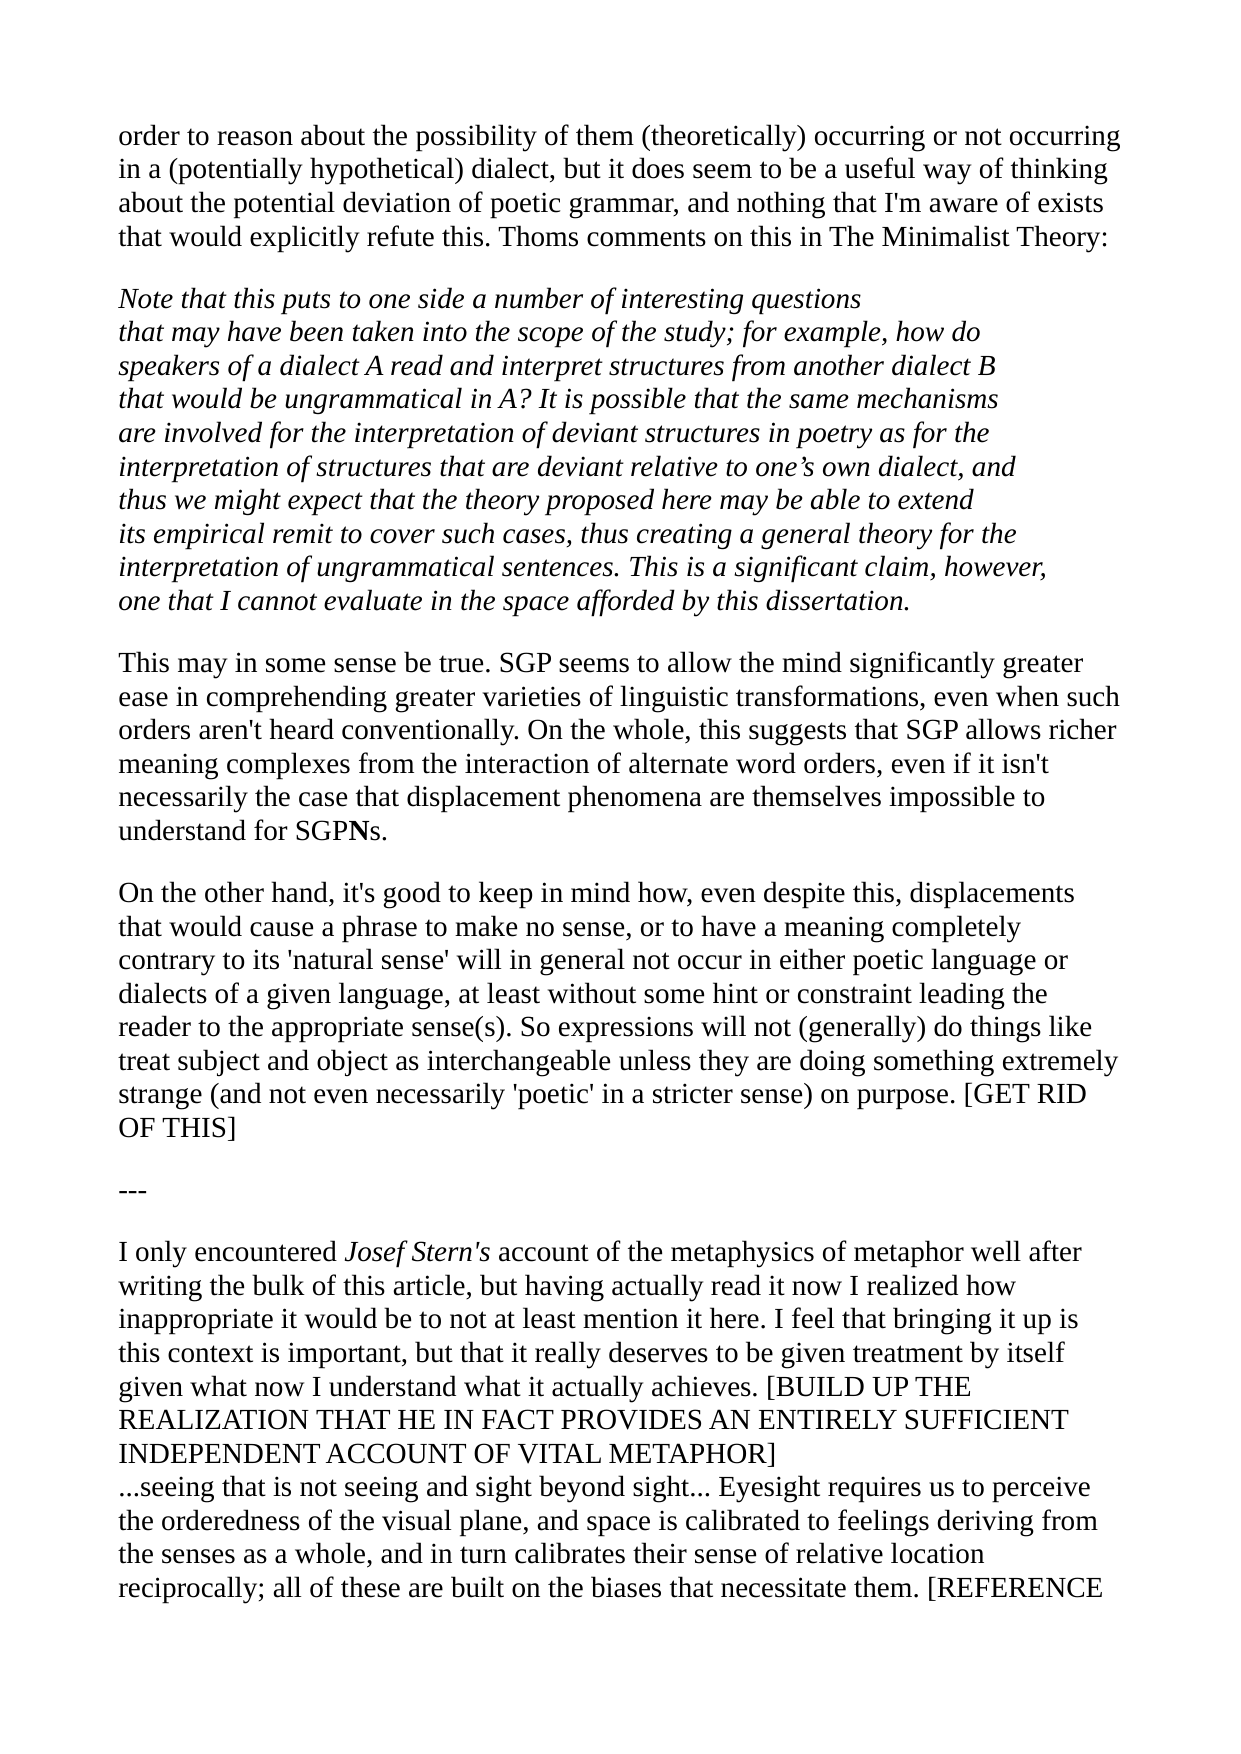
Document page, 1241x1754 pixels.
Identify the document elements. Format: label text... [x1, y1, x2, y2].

text Note that this puts to one side a number of interesting questions [118, 281, 1122, 314]
text one that I cannot evaluate in the space afforded by this dissertation. [118, 583, 1122, 616]
text interpretation of ungrammatical sentences. This is a significant claim, however, [118, 549, 1122, 583]
text This may in some sense be true. SGP seems to allow the mind significantly greater ease in comprehending greater varieties of linguistic transformations, even when such orders aren't heard conventionally. On the whole, this suggests that SGP allows richer meaning complexes from the interaction of alternate word orders, even if it isn't necessarily the case that displacement phenomena are themselves impossible to understand for SGPNs. [118, 645, 1122, 846]
text are involved for the interpretation of deviant structures in poetry as for the [118, 415, 1122, 449]
text On the other hand, it's good to keep in mind how, even despite this, displacements that would cause a phrase to make no sense, or to have a meaning completely contrary to its 'natural sense' will in general not occur in either poetic language or dialects of a given language, at least without some hint or constraint leading the reader to the appropriate sense(s). So expressions will not (generally) do things like treat subject and object as interchangeable unless they are doing something extremely strange (and not even necessarily 'poetic' in a stricter sense) on purpose. [GET RID OF THIS] [118, 875, 1122, 1143]
text thus we might expect that the theory proposed here may be able to extend [118, 482, 1122, 516]
text I only encountered Josef Stern's account of the metaphysics of metaphor well after writing the bulk of this article, but having actually read it now I realized how inappropriate it would be to not at least mention it here. I feel that bringing it up is this context is important, but that it really deserves to be given treatment by itself given what now I understand what it actually achieves. [BUILD UP THE REALIZATION THAT HE IN FACT PROVIDES AN ENTIRELY SUFFICIENT INDEPENDENT ACCOUNT OF VITAL METAPHOR] [118, 1234, 1122, 1469]
text --- [118, 1172, 1122, 1206]
text speakers of a dialect A read and interpret structures from another dialect B [118, 348, 1122, 382]
text ...seeing that is not seeing and sight beyond sight... Eyesight requires us to perceive the orderedness of the visual plane, and space is calibrated to feelings deriving from the senses as a whole, and in turn calibrates their sense of relative location reciprocally; all of these are built on the biases that necessitate them. [REFERENCE [118, 1469, 1122, 1603]
text interpretation of structures that are deviant relative to one’s own dialect, and [118, 449, 1122, 482]
text its empirical remit to cover such cases, thus creating a general theory for the [118, 516, 1122, 549]
text that may have been taken into the scope of the study; for example, how do [118, 314, 1122, 348]
text order to reason about the possibility of them (theoretically) occurring or not occurring in a (potentially hypothetical) dialect, but it does seem to be a useful way of thinking about the potential deviation of poetic grammar, and nothing that I'm aware of exists that would explicitly refute this. Thoms comments on this in The Minimalist Theory: [118, 118, 1122, 252]
text that would be ungrammatical in A? It is possible that the same mechanisms [118, 382, 1122, 415]
